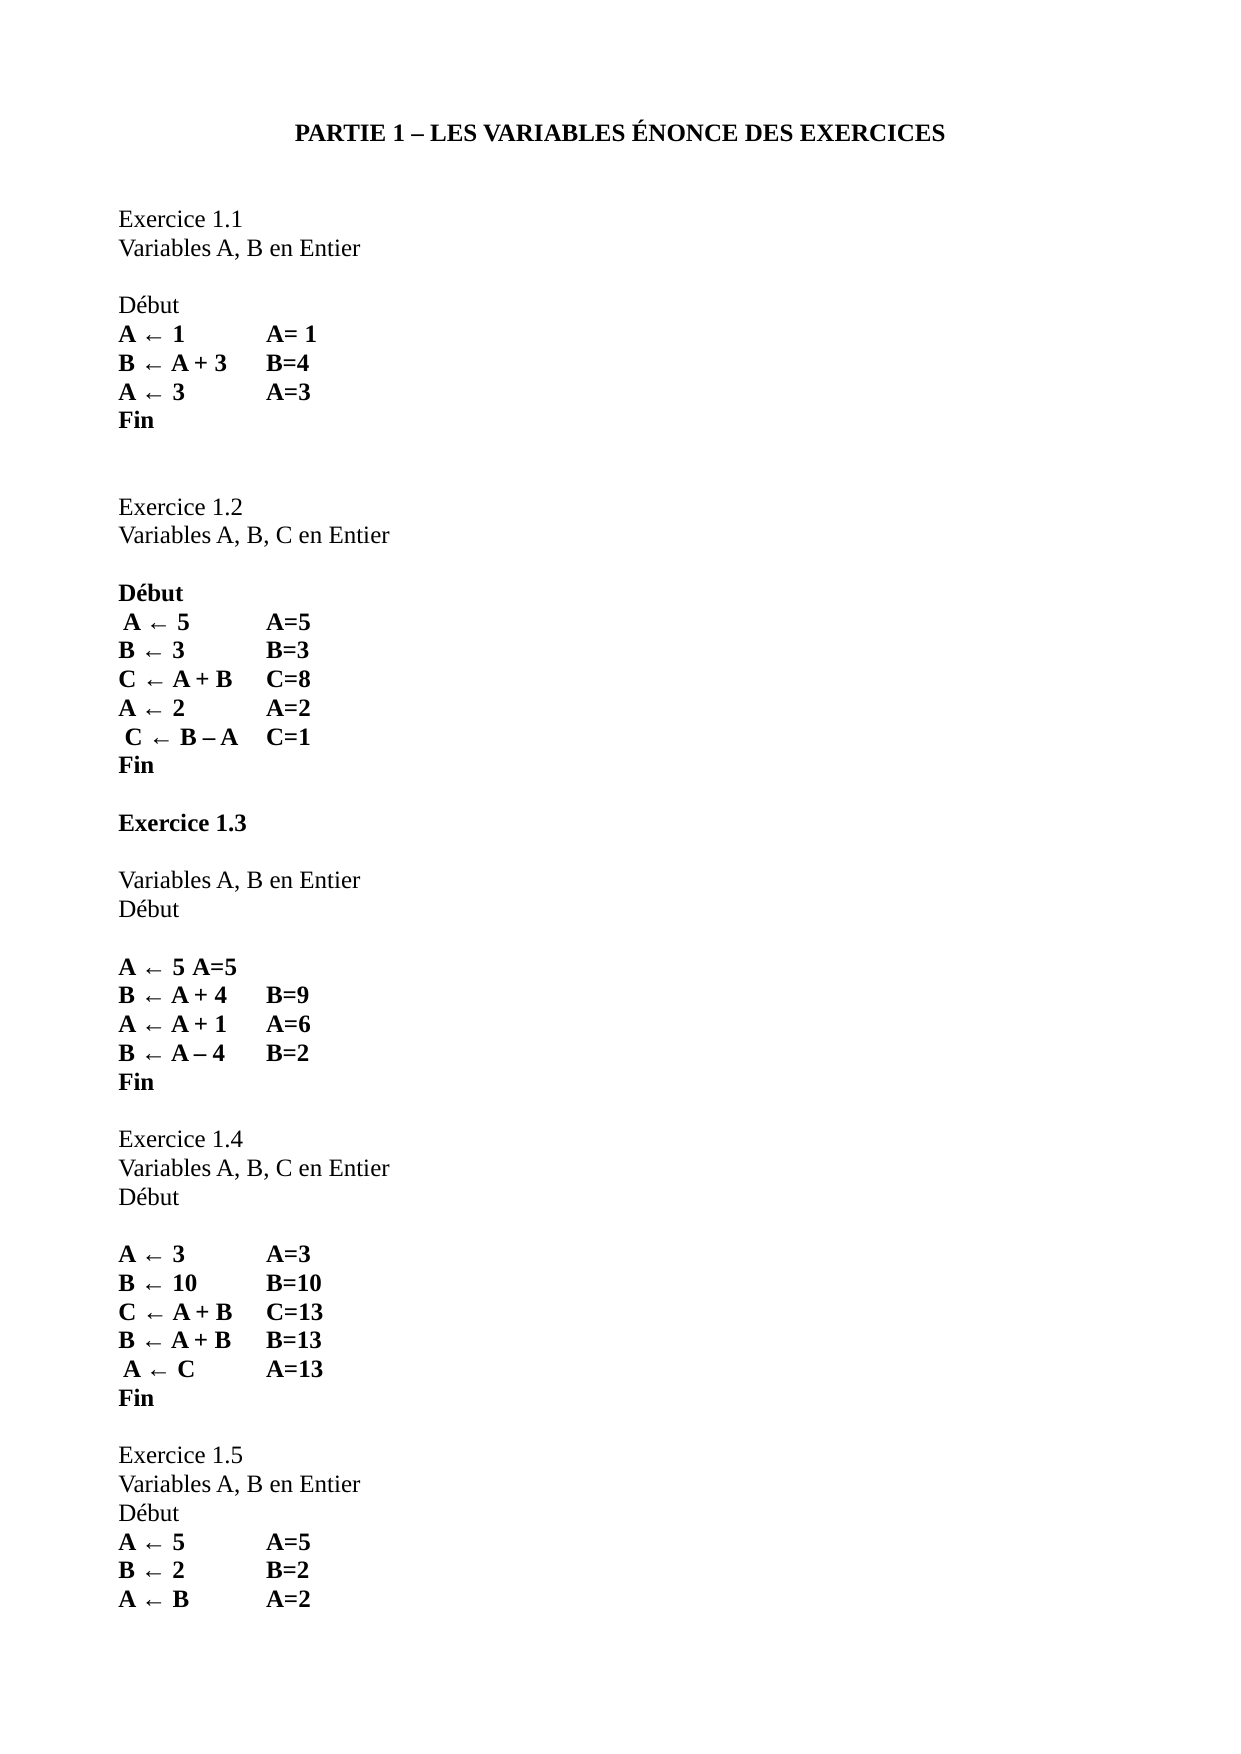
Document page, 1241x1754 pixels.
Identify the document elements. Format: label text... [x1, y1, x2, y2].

text A ← A + 1 A=6 [118, 1009, 1122, 1038]
text PARTIE 1 – LES VARIABLES ÉNONCE DES EXERCICES [118, 118, 1122, 147]
text A ← 3 A=3 [118, 1239, 1122, 1268]
text B ← A + 4 B=9 [118, 981, 1122, 1009]
text A ← C A=13 [118, 1354, 1122, 1383]
text Exercice 1.2 [118, 492, 1122, 521]
text A ← 5 A=5 [118, 952, 1122, 981]
text Fin [118, 406, 1122, 434]
text Fin [118, 1383, 1122, 1412]
text A ← 5 A=5 [118, 607, 1122, 636]
text Variables A, B, C en Entier [118, 1153, 1122, 1182]
text Variables A, B en Entier [118, 866, 1122, 894]
text Exercice 1.4 [118, 1124, 1122, 1153]
text Début [118, 1182, 1122, 1211]
text B ← 3 B=3 [118, 636, 1122, 664]
text Exercice 1.5 [118, 1441, 1122, 1469]
text Variables A, B en Entier [118, 1469, 1122, 1498]
text B ← 2 B=2 [118, 1556, 1122, 1584]
text C ← A + B C=13 [118, 1297, 1122, 1326]
text A ← 1 A= 1 [118, 319, 1122, 348]
text Exercice 1.3 [118, 808, 1122, 837]
text B ← A + B B=13 [118, 1326, 1122, 1354]
text C ← A + B C=8 [118, 664, 1122, 693]
text B ← 10 B=10 [118, 1268, 1122, 1297]
text Exercice 1.1 [118, 204, 1122, 233]
text A ← 3 A=3 [118, 377, 1122, 406]
text Fin [118, 751, 1122, 779]
text Début [118, 578, 1122, 607]
text Variables A, B, C en Entier [118, 521, 1122, 549]
text A ← B A=2 [118, 1584, 1122, 1613]
text B ← A + 3 B=4 [118, 348, 1122, 377]
text A ← 5 A=5 [118, 1527, 1122, 1556]
text Début [118, 291, 1122, 319]
text Variables A, B en Entier [118, 233, 1122, 262]
text A ← 2 A=2 [118, 693, 1122, 722]
text B ← A – 4 B=2 [118, 1038, 1122, 1067]
text Début [118, 1498, 1122, 1527]
text C ← B – A C=1 [118, 722, 1122, 751]
text Fin [118, 1067, 1122, 1096]
text Début [118, 894, 1122, 923]
